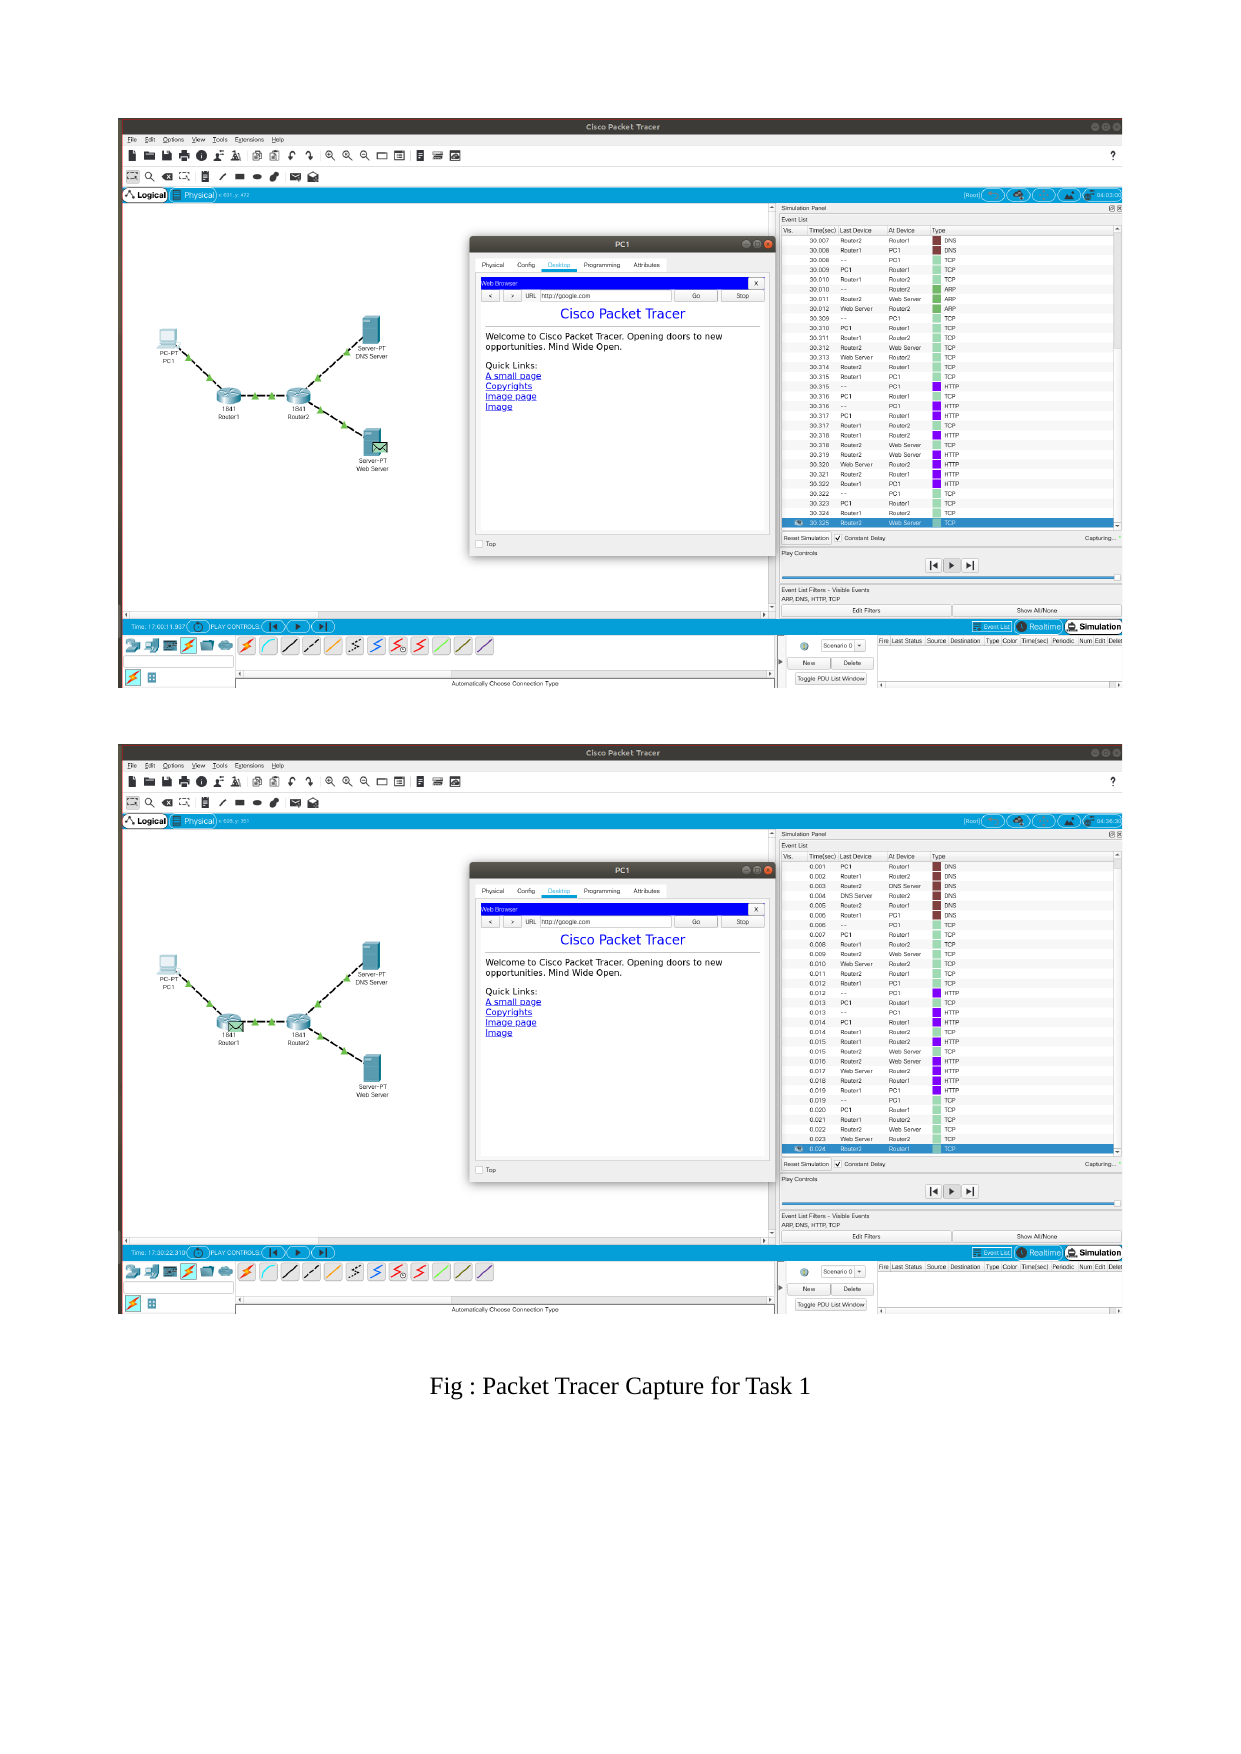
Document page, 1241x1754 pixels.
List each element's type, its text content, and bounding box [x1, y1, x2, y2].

picture [1015, 191, 1022, 199]
picture [118, 744, 1123, 1314]
picture [118, 118, 1123, 688]
picture [1015, 817, 1022, 825]
text Fig : Packet Tracer Capture for Task 1 [118, 1371, 1122, 1400]
